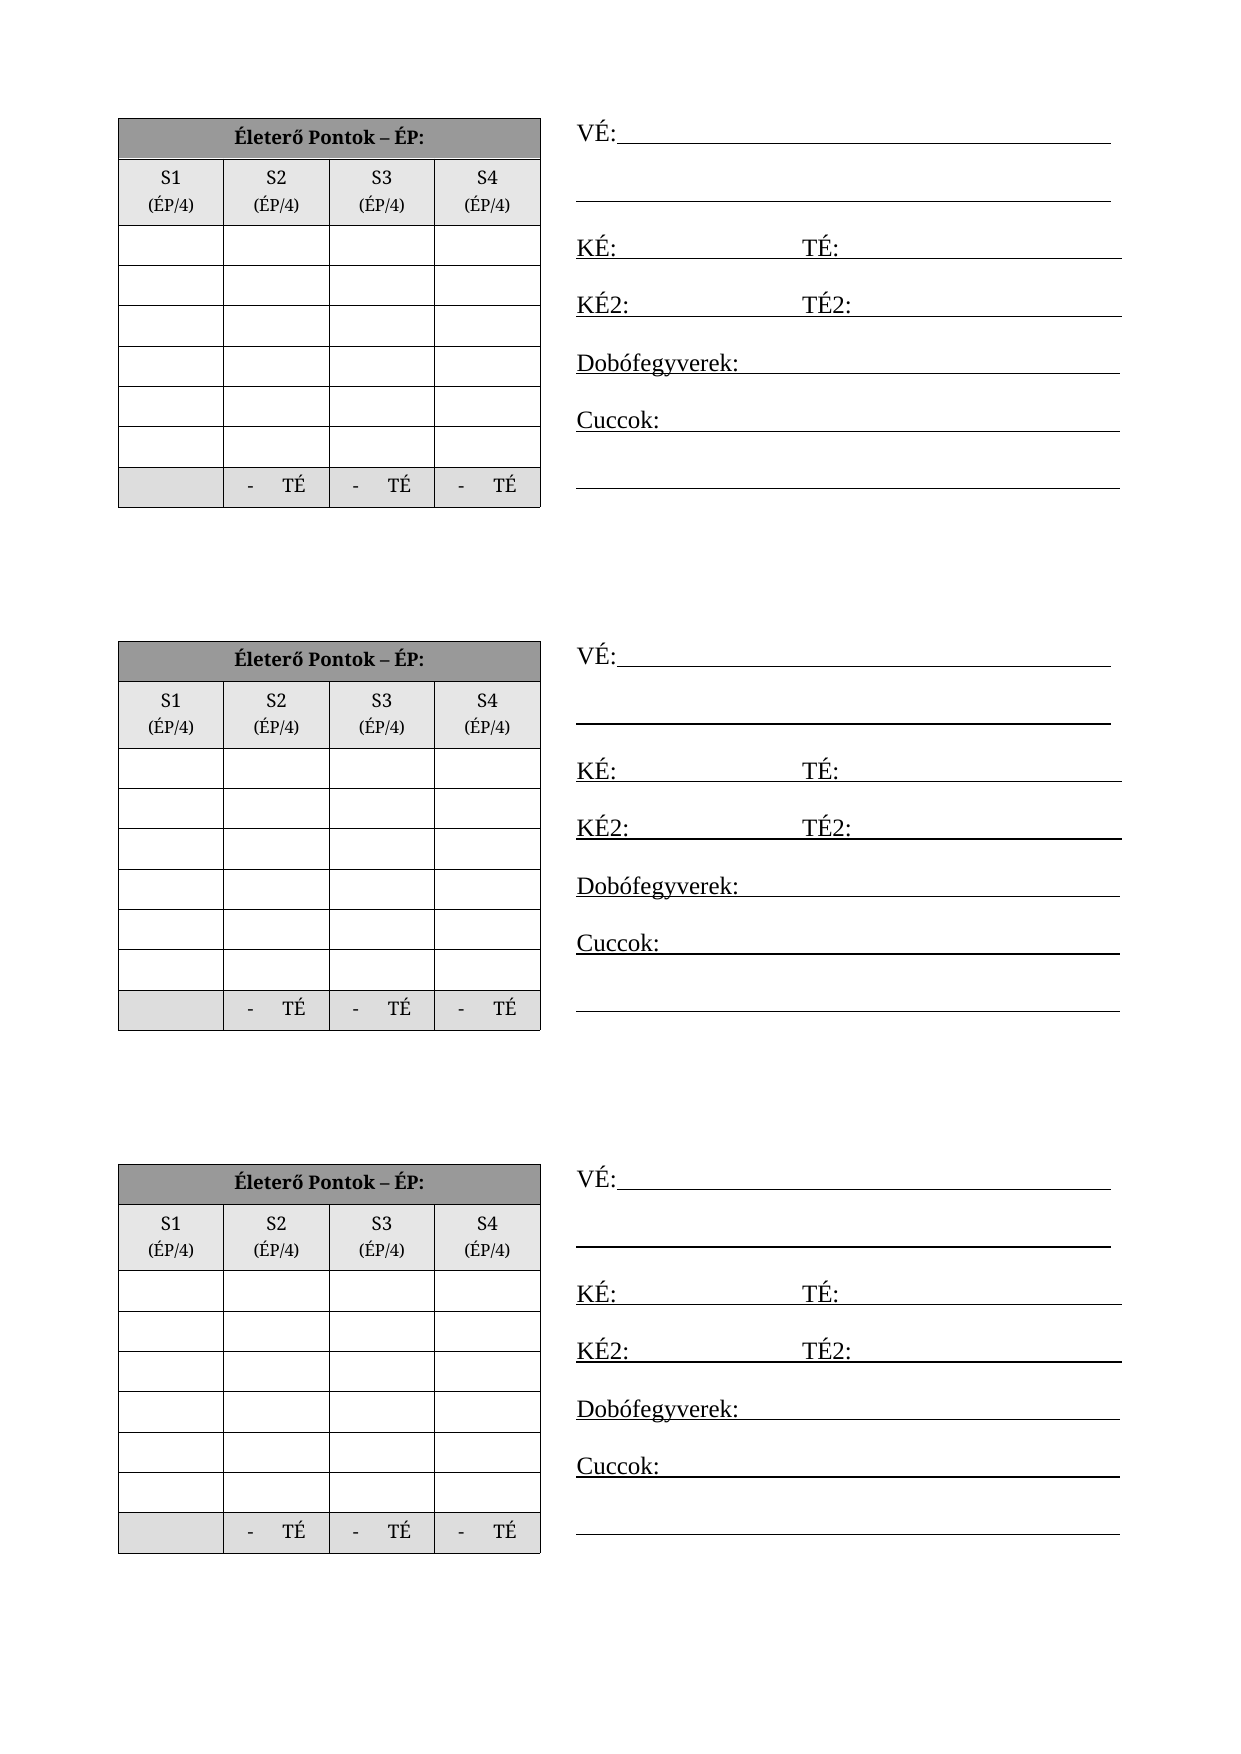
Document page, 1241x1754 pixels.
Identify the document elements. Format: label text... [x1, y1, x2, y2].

table_cell [119, 226, 223, 265]
text Cuccok: [576, 928, 1122, 957]
table_cell [330, 387, 434, 426]
table_cell S1 (ÉP/4) [119, 1205, 223, 1270]
table_cell - TÉ [224, 1513, 329, 1553]
table_cell - TÉ [330, 1513, 434, 1553]
table_cell [330, 1392, 434, 1432]
table_cell [435, 749, 540, 788]
table_cell [119, 387, 223, 426]
text Dobófegyverek: [576, 871, 1122, 900]
table_cell - TÉ [330, 991, 434, 1030]
table_cell [224, 1433, 329, 1472]
table_cell [330, 829, 434, 868]
table_cell [435, 789, 540, 828]
table_cell [119, 910, 223, 949]
table_cell [224, 266, 329, 305]
table_cell [119, 306, 223, 346]
table_cell [119, 1513, 223, 1553]
table_cell [435, 1473, 540, 1512]
table_cell [119, 1392, 223, 1432]
table_cell [119, 1271, 223, 1311]
table_cell [435, 226, 540, 265]
table_cell [330, 789, 434, 828]
table_cell [330, 1473, 434, 1512]
text KÉ: TÉ: [576, 1279, 1122, 1304]
table_cell - TÉ [330, 468, 434, 507]
text Dobófegyverek: [576, 1394, 1122, 1422]
table_cell [330, 347, 434, 386]
table_cell S2 (ÉP/4) [224, 682, 329, 748]
table_cell S1 (ÉP/4) [119, 682, 223, 748]
text KÉ2: TÉ2: [576, 813, 1122, 838]
table_cell [224, 829, 329, 868]
table_cell [119, 1473, 223, 1512]
table_cell S3 (ÉP/4) [330, 1205, 434, 1270]
table_cell [119, 468, 223, 507]
table_cell S2 (ÉP/4) [224, 1205, 329, 1270]
text KÉ: TÉ: [576, 233, 1122, 258]
table_cell [119, 347, 223, 386]
table_cell [435, 829, 540, 868]
text VÉ: [576, 1164, 1122, 1192]
table_cell S3 (ÉP/4) [330, 160, 434, 225]
table_cell - TÉ [435, 1513, 540, 1553]
table_cell [224, 910, 329, 949]
table_cell [435, 266, 540, 305]
table_cell [435, 950, 540, 989]
table_cell [119, 749, 223, 788]
table_cell [224, 789, 329, 828]
table_cell S1 (ÉP/4) [119, 160, 223, 225]
text VÉ: [576, 641, 1122, 670]
table_cell [224, 226, 329, 265]
table_cell [119, 1312, 223, 1351]
text Cuccok: [576, 1451, 1122, 1480]
table_cell [119, 427, 223, 467]
table_cell [224, 1271, 329, 1311]
table_cell [435, 1271, 540, 1311]
table_cell S3 (ÉP/4) [330, 682, 434, 748]
table_cell [224, 749, 329, 788]
table_cell [224, 306, 329, 346]
table_cell [224, 427, 329, 467]
text VÉ: [576, 118, 1122, 147]
table_header Életerő Pontok – ÉP: [119, 642, 540, 681]
table_cell [119, 870, 223, 909]
table_cell [330, 1271, 434, 1311]
table_cell [119, 1433, 223, 1472]
table_header Életerő Pontok – ÉP: [119, 119, 540, 158]
table_cell [224, 387, 329, 426]
table_cell [330, 306, 434, 346]
table_cell [435, 1352, 540, 1391]
table_cell [330, 910, 434, 949]
table_cell [224, 1352, 329, 1391]
table_cell [330, 266, 434, 305]
table_cell [435, 910, 540, 949]
table_cell [435, 427, 540, 467]
table_header Életerő Pontok – ÉP: [119, 1165, 540, 1204]
text KÉ2: TÉ2: [576, 1336, 1122, 1361]
table_cell [119, 829, 223, 868]
table_cell - TÉ [224, 991, 329, 1030]
table_cell [224, 1473, 329, 1512]
table_cell [330, 226, 434, 265]
text Cuccok: [576, 406, 1122, 434]
table_cell S2 (ÉP/4) [224, 160, 329, 225]
table_cell S4 (ÉP/4) [435, 1205, 540, 1270]
table_cell [435, 870, 540, 909]
table_cell [330, 749, 434, 788]
table_cell S4 (ÉP/4) [435, 160, 540, 225]
table_cell [224, 347, 329, 386]
table_cell - TÉ [435, 991, 540, 1030]
table_cell [119, 266, 223, 305]
table_cell [330, 1433, 434, 1472]
table_cell S4 (ÉP/4) [435, 682, 540, 748]
table_cell [435, 306, 540, 346]
table_cell [435, 1312, 540, 1351]
table_cell [435, 387, 540, 426]
table_cell [435, 1392, 540, 1432]
table_cell [119, 991, 223, 1030]
table_cell - TÉ [435, 468, 540, 507]
table_cell [330, 950, 434, 989]
table_cell [119, 789, 223, 828]
table_cell [330, 1352, 434, 1391]
table_cell [224, 870, 329, 909]
table_cell [224, 1392, 329, 1432]
table_cell [119, 1352, 223, 1391]
table_cell [224, 950, 329, 989]
table_cell [435, 1433, 540, 1472]
table_cell [224, 1312, 329, 1351]
table_cell - TÉ [224, 468, 329, 507]
text KÉ: TÉ: [576, 756, 1122, 781]
table_cell [435, 347, 540, 386]
table_cell [330, 870, 434, 909]
text Dobófegyverek: [576, 348, 1122, 377]
table_cell [330, 427, 434, 467]
text KÉ2: TÉ2: [576, 291, 1122, 316]
table_cell [119, 950, 223, 989]
table_cell [330, 1312, 434, 1351]
